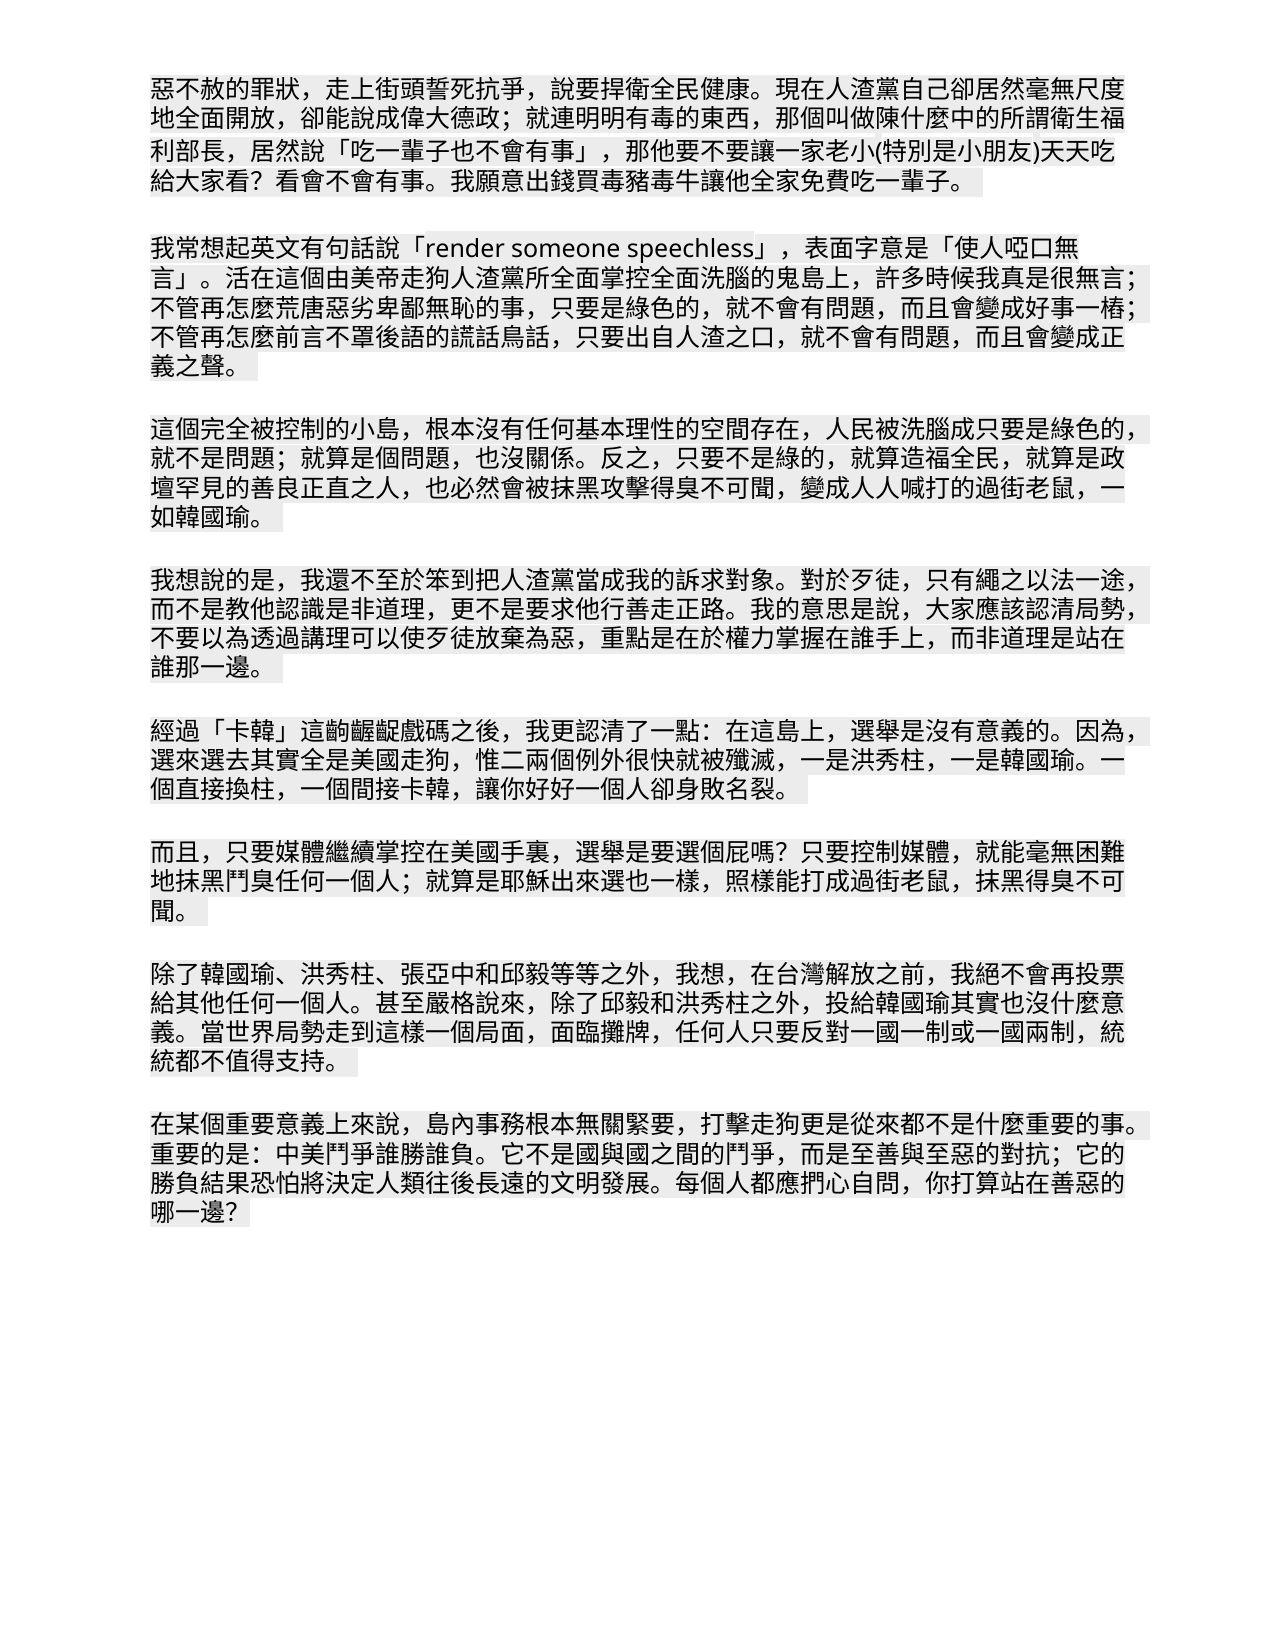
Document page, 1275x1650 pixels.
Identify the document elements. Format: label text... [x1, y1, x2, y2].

text 「卡韓政變」完結篇(260)：你站哪一邊？ 陳真 2020. 09. 01. 在這綠油油的鬼島上，我底下這些話說過幾百萬遍了，我不在乎再多說一遍： 我們不可能「預知」一切是非善惡的必然「內容」(content)，但我們能夠在「形式」(form) 上「預先」掌握它的不變本質。簡單這麼說：一切是非善惡如果具有一絲意義，那是因為它擁有某些內在本質，例如「一致性」；亦即在類似情境下，各種行為必然具有一致的內在判準；如果我做是錯的，那麼任何人做同樣的事基本上都是錯的；不可能我做是醜惡的，而你來做卻變成美不勝收。 當這樣一種「道德的一致性」被摧毀，道德便蕩然無存，更不用說什麼法治了。 一般人犯點小錯，馬上大牢伺候，但是當權的各路人渣們哪怕是喪權賣台貪瀆千百億，卻一點事也不會有，而且還會說自己清廉勤政，獲得腦殘們的熱烈愛戴。可謂好話說盡，壞事做絕。人渣黨及其支持者與文人走狗們就是這樣一些東西的幫派性組合。 有個慣用語叫「雙標」，亦即雙重標準。很多人說人渣黨就是奉行雙標主義。但我比較不習慣這樣看事情，太幼稚了。因為雙標之指控，乃是針對那些跟我們同屬一個水平面、同屬一個世界的對象，而不是拿來指控歹徒。 就好像我們會教導小孩要誠實，但我們絕不會指望或驚訝於詐騙集團的不誠實，我們絕不會說他們雙標。因為他們始終只有一個標準，那就是奪權斂財。而且，只要是自己人，騙得越大，撈得越狠，越會受到幫派成員的推崇與羨慕。 做為該黨的催生者，我常說民進黨誕生於1986年，卒於大約1988年左右，大約一兩歲就夭折了，被一群政治蟑螂給慢慢腐蝕侵吞了；黨名一樣，旗子也沒變，但是成員素質卻完全被取代，就像正常細胞被癌細胞取代一樣。 在這三十幾年來，這個黨至少說過一百種以上的美麗理想，從捍衛藍領到支持白領，從工運到農運，從食安到核安，從民主到自由，從人權到法治，從反美到左派，從反帝到反侵略，從反日到反殖民，從婦女到原住民，從水污到空污，從反族群挑撥到反歧視，從反貪污到反酬庸，從反媒體操弄到反教育洗腦，從反謊言到反暴力，從反資本主義到反黑金，從司法獨立到軍隊中立，從反分贓到反壟斷..等等等等等，你能夠在這一百種之中舉出一種理想是人渣黨所一以貫之真心追求的嗎？不可能！全部都是藉以撈錢奪權的謊言與藉口。包括所謂台獨，也全是用來詐財奪權的鬼扯蛋。 你看，當初反ECFA反得多麼凶狠，多麼正義凜然，人渣們個個像民族救星似的，誰膽敢支持ECFA，誰就會遭到人渣們萬箭穿心般的攻擊，打成台奸，打成全民公敵。但是，現在卻又是完全相反的說法，ECFA 居然變成台灣人賺取大陸數千億的好東西。 最近開放美國毒豬毒牛進口，也是一例。過去馬英九時代，即便層層管制，依舊被打成萬惡不赦的罪狀，走上街頭誓死抗爭，說要捍衛全民健康。現在人渣黨自己卻居然毫無尺度地全面開放，卻能說成偉大德政；就連明明有毒的東西，那個叫做陳什麼中的所謂衛生福利部長，居然說「吃一輩子也不會有事」，那他要不要讓一家老小(特別是小朋友)天天吃給大家看？看會不會有事。我願意出錢買毒豬毒牛讓他全家免費吃一輩子。 我常想起英文有句話說「render someone speechless」，表面字意是「使人啞口無言」。活在這個由美帝走狗人渣黨所全面掌控全面洗腦的鬼島上，許多時候我真是很無言；不管再怎麼荒唐惡劣卑鄙無恥的事，只要是綠色的，就不會有問題，而且會變成好事一樁；不管再怎麼前言不罩後語的謊話鳥話，只要出自人渣之口，就不會有問題，而且會變成正義之聲。 這個完全被控制的小島，根本沒有任何基本理性的空間存在，人民被洗腦成只要是綠色的，就不是問題；就算是個問題，也沒關係。反之，只要不是綠的，就算造福全民，就算是政壇罕見的善良正直之人，也必然會被抹黑攻擊得臭不可聞，變成人人喊打的過街老鼠，一如韓國瑜。 我想說的是，我還不至於笨到把人渣黨當成我的訴求對象。對於歹徒，只有繩之以法一途，而不是教他認識是非道理，更不是要求他行善走正路。我的意思是說，大家應該認清局勢，不要以為透過講理可以使歹徒放棄為惡，重點是在於權力掌握在誰手上，而非道理是站在誰那一邊。 經過「卡韓」這齣齷齪戲碼之後，我更認清了一點：在這島上，選舉是沒有意義的。因為，選來選去其實全是美國走狗，惟二兩個例外很快就被殲滅，一是洪秀柱，一是韓國瑜。一個直接換柱，一個間接卡韓，讓你好好一個人卻身敗名裂。 而且，只要媒體繼續掌控在美國手裏，選舉是要選個屁嗎？只要控制媒體，就能毫無困難地抹黑鬥臭任何一個人；就算是耶穌出來選也一樣，照樣能打成過街老鼠，抹黑得臭不可聞。 除了韓國瑜、洪秀柱、張亞中和邱毅等等之外，我想，在台灣解放之前，我絕不會再投票給其他任何一個人。甚至嚴格說來，除了邱毅和洪秀柱之外，投給韓國瑜其實也沒什麼意義。當世界局勢走到這樣一個局面，面臨攤牌，任何人只要反對一國一制或一國兩制，統統都不值得支持。 在某個重要意義上來說，島內事務根本無關緊要，打擊走狗更是從來都不是什麼重要的事。重要的是：中美鬥爭誰勝誰負。它不是國與國之間的鬥爭，而是至善與至惡的對抗；它的勝負結果恐怕將決定人類往後長遠的文明發展。每個人都應捫心自問，你打算站在善惡的哪一邊？ [150, 75, 1125, 1227]
